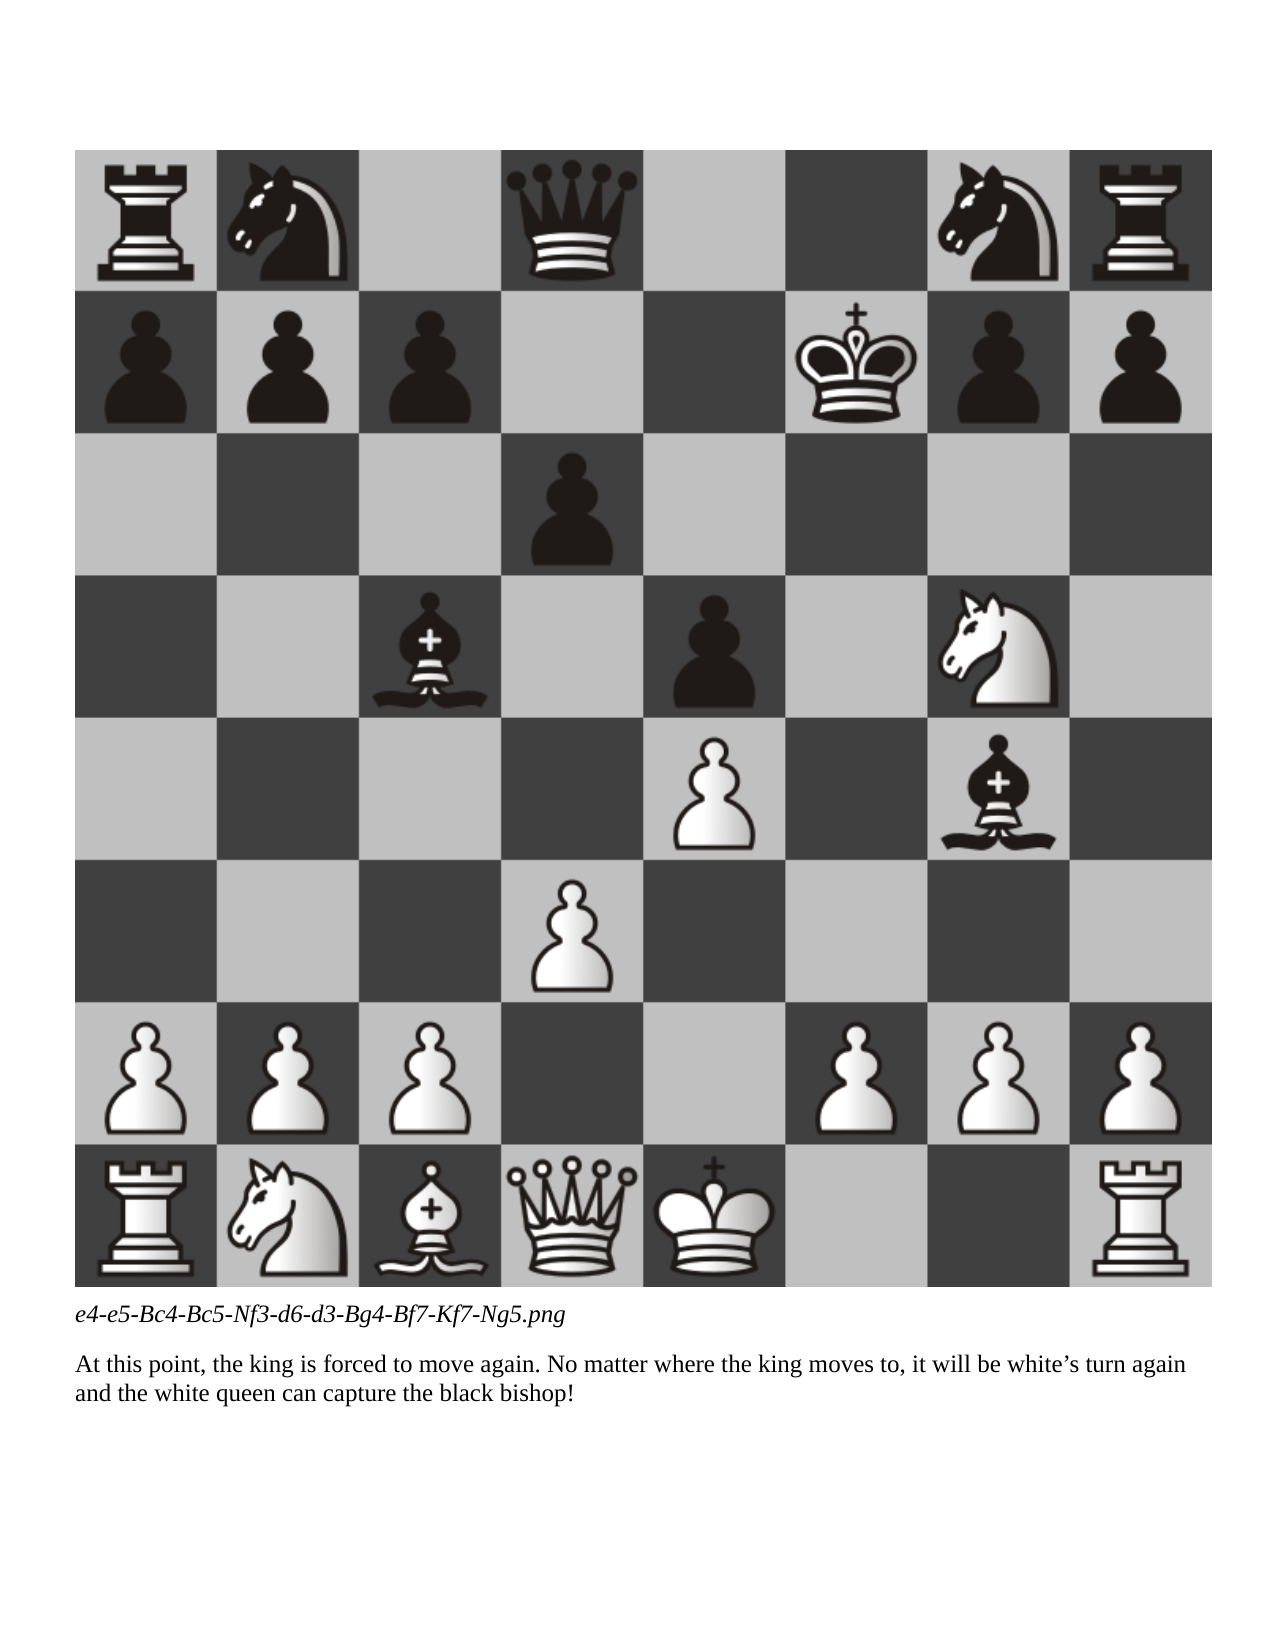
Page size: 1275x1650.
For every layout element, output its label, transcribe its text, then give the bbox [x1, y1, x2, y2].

text At this point, the king is forced to move again. No matter where the king moves to, it will be white’s turn again and the white queen can capture the black bishop! [75, 1349, 1200, 1407]
text e4-e5-Bc4-Bc5-Nf3-d6-d3-Bg4-Bf7-Kf7-Ng5.png [75, 1299, 1200, 1328]
picture [75, 150, 1212, 1287]
